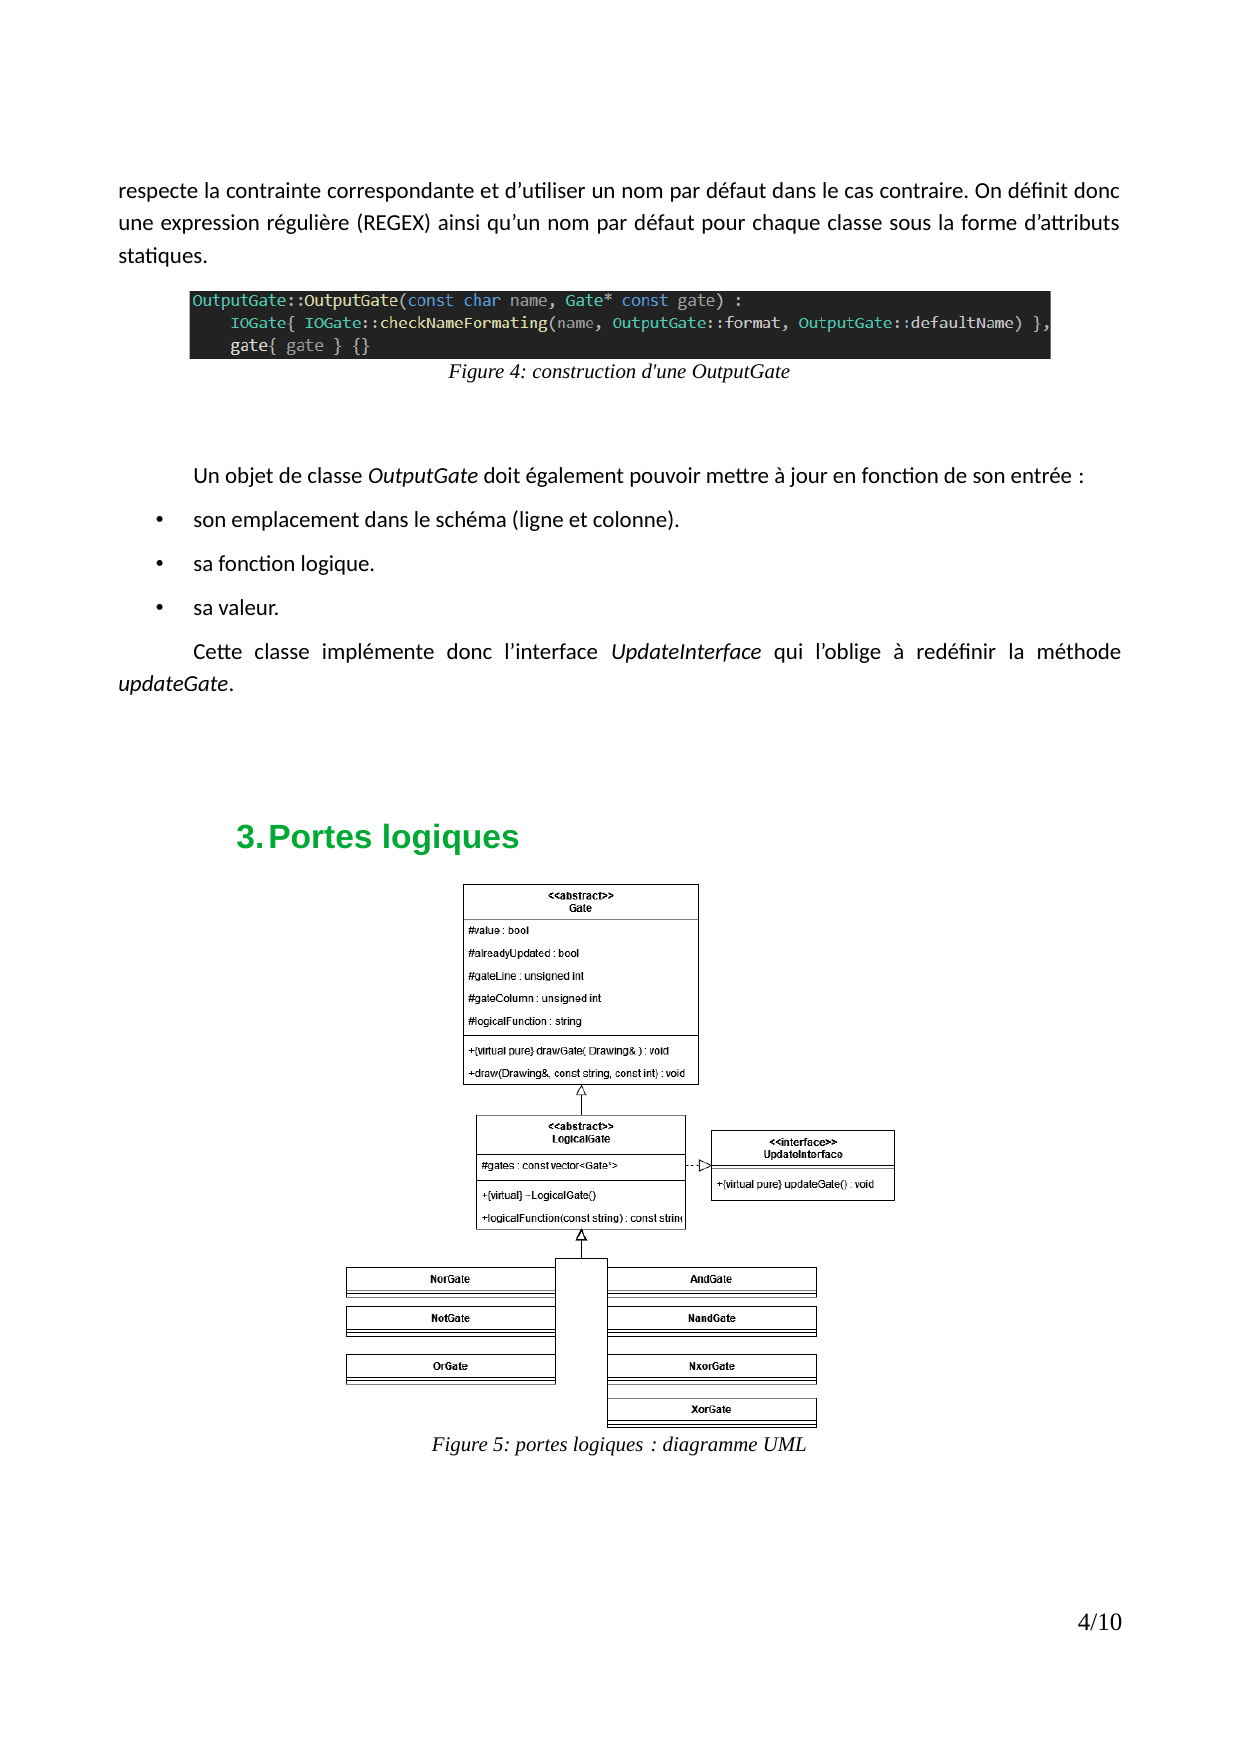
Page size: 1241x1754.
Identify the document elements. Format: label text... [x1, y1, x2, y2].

text Un objet de classe OutputGate doit également pouvoir mettre à jour en fonction de son entrée : [118, 461, 1122, 489]
picture [189, 291, 1051, 359]
subtitle Portes logiques [236, 817, 1122, 855]
text Cette classe implémente donc l’interface UpdateInterface qui l’oblige à redéfinir la méthode updateGate. [118, 637, 1122, 697]
list sa valeur. [156, 593, 1122, 621]
text respecte la contrainte correspondante et d’utiliser un nom par défaut dans le cas contraire. On définit donc une expression régulière (REGEX) ainsi qu’un nom par défaut pour chaque classe sous la forme d’attributs statiques. [118, 176, 1122, 269]
list sa fonction logique. [156, 549, 1122, 577]
list son emplacement dans le schéma (ligne et colonne). [156, 505, 1122, 533]
text Figure 4: construction d'une OutputGate [189, 359, 1051, 383]
picture [341, 879, 899, 1432]
text Figure 5: portes logiques : diagramme UML [342, 1432, 899, 1456]
